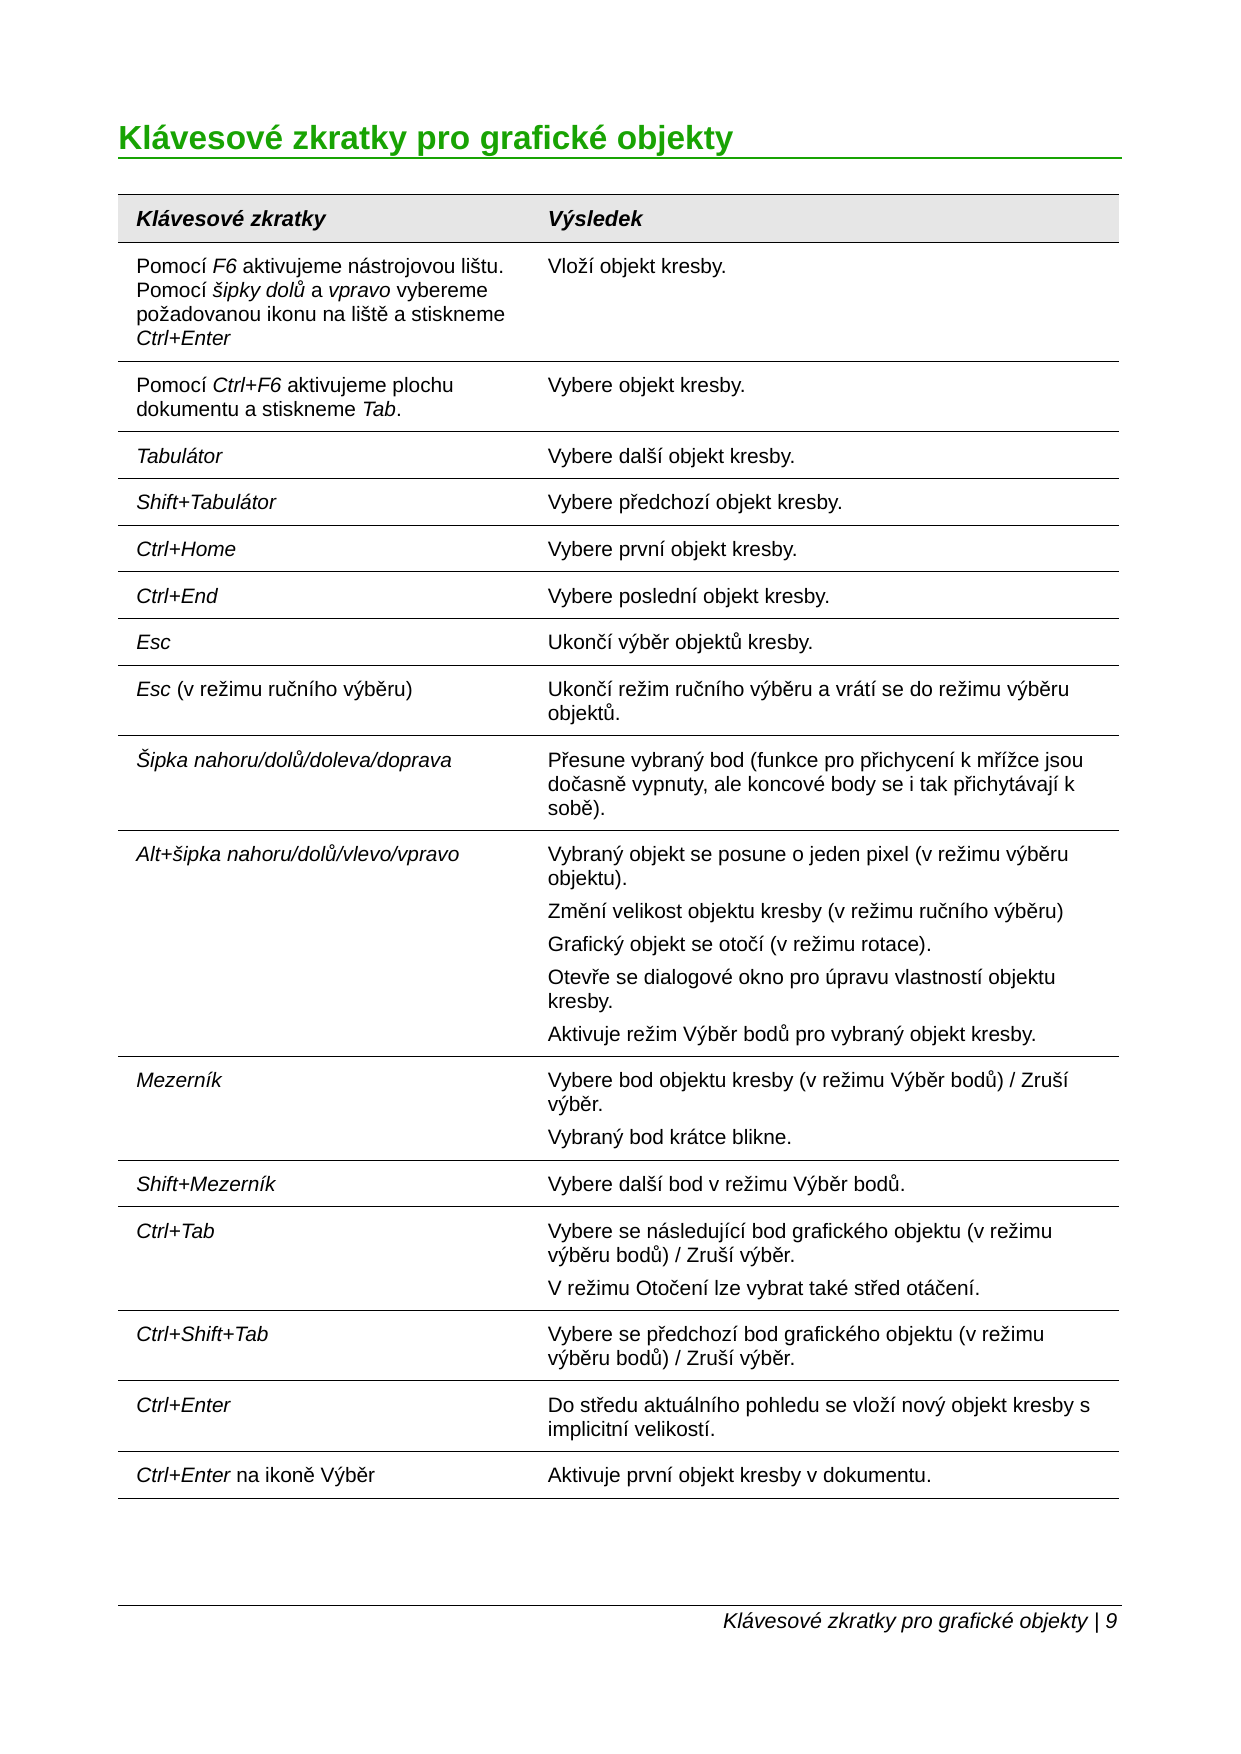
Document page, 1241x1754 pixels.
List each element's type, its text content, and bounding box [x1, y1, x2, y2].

table_cell Pomocí F6 aktivujeme nástrojovou lištu. Pomocí šipky dolů a vpravo vybereme požadovanou ikonu na liště a stiskneme Ctrl+Enter [118, 243, 530, 361]
subtitle Klávesové zkratky pro grafické objekty [118, 118, 1122, 157]
table_cell Vybere poslední objekt kresby. [530, 572, 1119, 618]
table_cell Tabulátor [118, 432, 530, 478]
table_cell Vybere předchozí objekt kresby. [530, 479, 1119, 524]
table_cell Shift+Tabulátor [118, 479, 530, 524]
table_cell Do středu aktuálního pohledu se vloží nový objekt kresby s implicitní velikostí. [530, 1381, 1119, 1451]
table_cell Vybere objekt kresby. [530, 362, 1119, 431]
table_cell Alt+šipka nahoru/dolů/vlevo/vpravo [118, 831, 530, 1056]
table_cell Vybraný objekt se posune o jeden pixel (v režimu výběru objektu). Změní velikost objektu kresby (v režimu ručního výběru) Grafický objekt se otočí (v režimu rotace). Otevře se dialogové okno pro úpravu vlastností objektu kresby. Aktivuje režim Výběr bodů pro vybraný objekt kresby. [530, 831, 1119, 1056]
table_cell Shift+Mezerník [118, 1161, 530, 1206]
table_cell Ctrl+End [118, 572, 530, 618]
table_cell Pomocí Ctrl+F6 aktivujeme plochu dokumentu a stiskneme Tab. [118, 362, 530, 431]
table_cell Vybere další objekt kresby. [530, 432, 1119, 478]
table_cell Esc (v režimu ručního výběru) [118, 666, 530, 735]
table_cell Přesune vybraný bod (funkce pro přichycení k mřížce jsou dočasně vypnuty, ale koncové body se i tak přichytávají k sobě). [530, 736, 1119, 830]
table_cell Ctrl+Home [118, 526, 530, 571]
table_cell Vybere další bod v režimu Výběr bodů. [530, 1161, 1119, 1206]
table_cell Vybere se následující bod grafického objektu (v režimu výběru bodů) / Zruší výběr. V režimu Otočení lze vybrat také střed otáčení. [530, 1207, 1119, 1310]
table_cell Vybere první objekt kresby. [530, 526, 1119, 571]
table_cell Ctrl+Enter [118, 1381, 530, 1451]
table_header Klávesové zkratky [118, 195, 530, 242]
table_cell Mezerník [118, 1057, 530, 1159]
table_cell Ukončí výběr objektů kresby. [530, 619, 1119, 664]
table_header Výsledek [530, 195, 1119, 242]
table_cell Šipka nahoru/dolů/doleva/doprava [118, 736, 530, 830]
table_cell Aktivuje první objekt kresby v dokumentu. [530, 1452, 1119, 1498]
table_cell Ukončí režim ručního výběru a vrátí se do režimu výběru objektů. [530, 666, 1119, 735]
table_cell Vybere bod objektu kresby (v režimu Výběr bodů) / Zruší výběr. Vybraný bod krátce blikne. [530, 1057, 1119, 1159]
table_cell Vloží objekt kresby. [530, 243, 1119, 361]
table_cell Ctrl+Tab [118, 1207, 530, 1310]
table_cell Esc [118, 619, 530, 664]
table_cell Ctrl+Shift+Tab [118, 1311, 530, 1380]
table_cell Vybere se předchozí bod grafického objektu (v režimu výběru bodů) / Zruší výběr. [530, 1311, 1119, 1380]
table_cell Ctrl+Enter na ikoně Výběr [118, 1452, 530, 1498]
